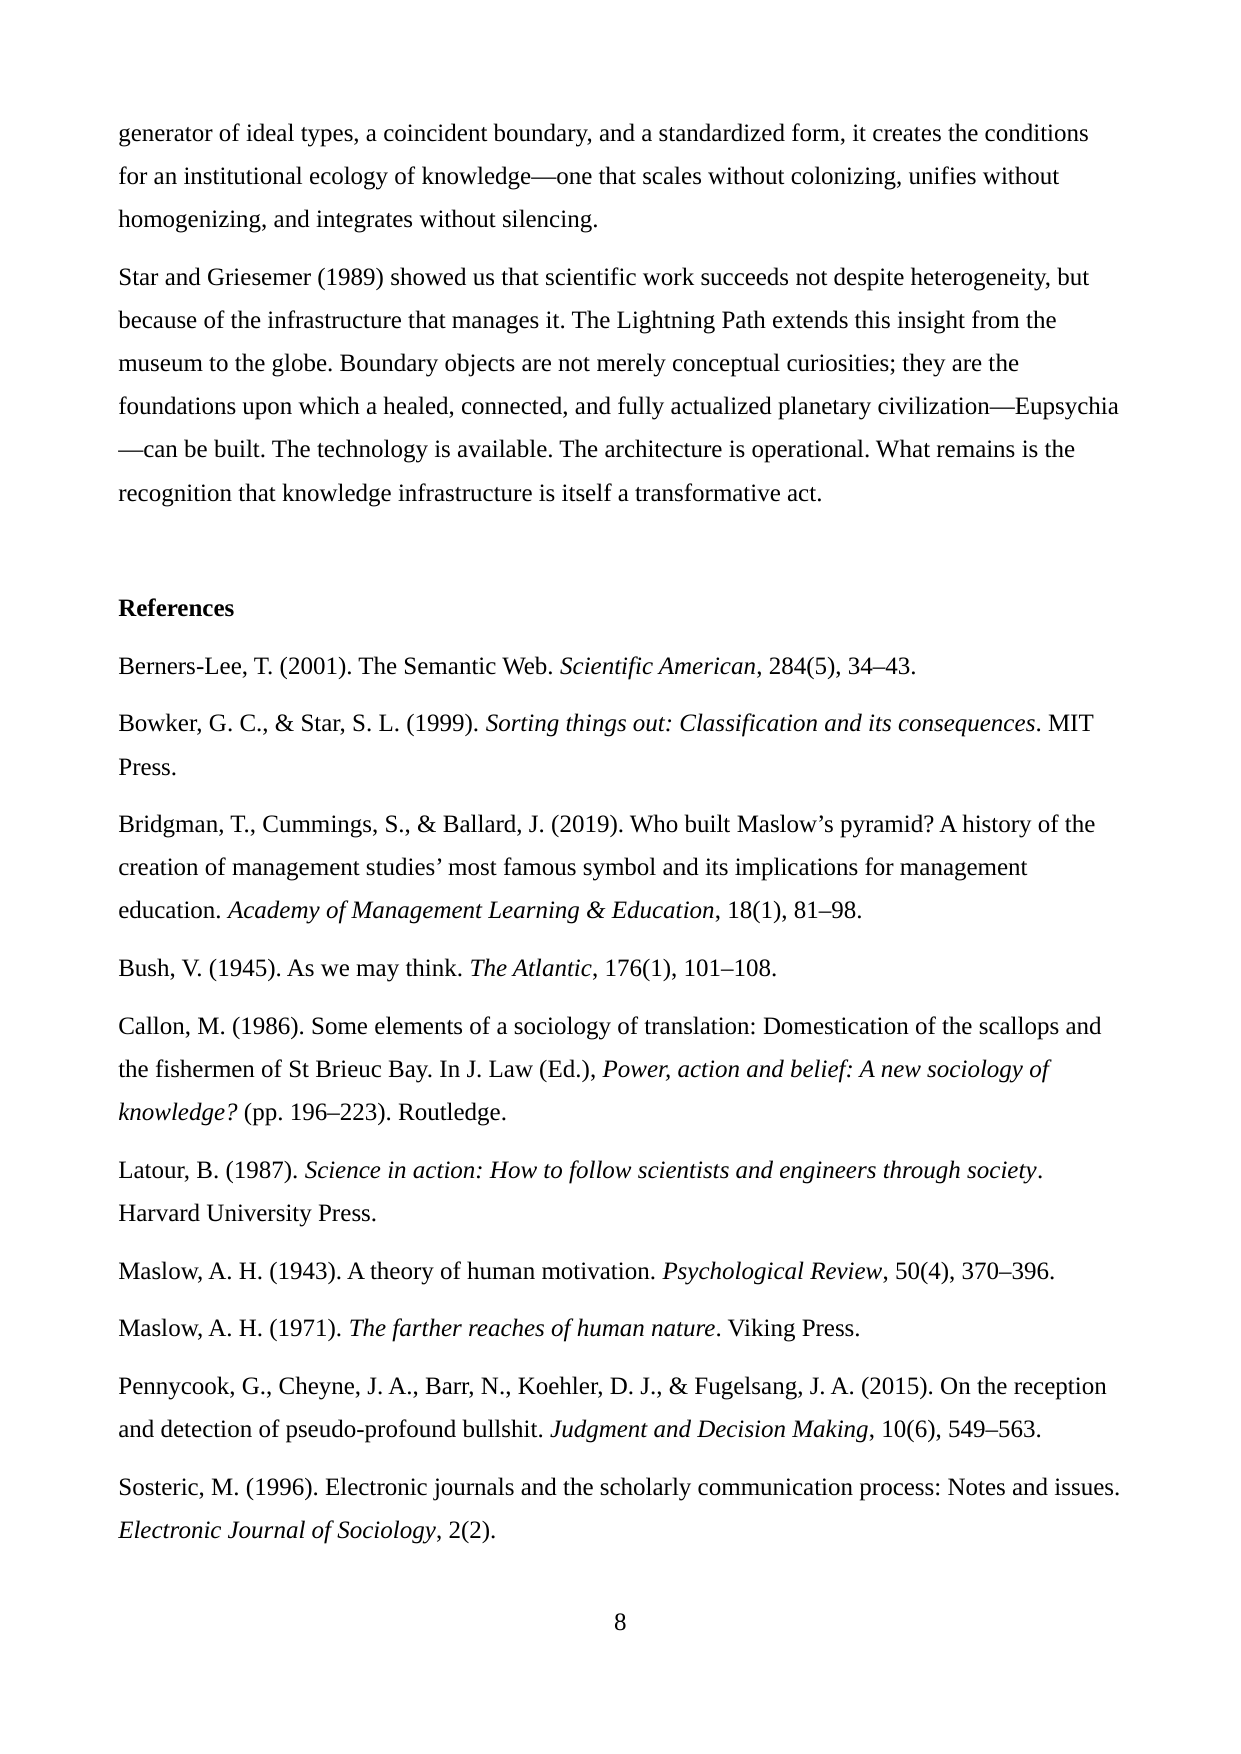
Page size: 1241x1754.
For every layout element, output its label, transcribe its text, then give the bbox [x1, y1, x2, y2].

text Sosteric, M. (1996). Electronic journals and the scholarly communication process: Notes and issues. Electronic Journal of Sociology, 2(2). [118, 1472, 1122, 1544]
text Star and Griesemer (1989) showed us that scientific work succeeds not despite heterogeneity, but because of the infrastructure that manages it. The Lightning Path extends this insight from the museum to the globe. Boundary objects are not merely conceptual curiosities; they are the foundations upon which a healed, connected, and fully actualized planetary civilization—Eupsychia—can be built. The technology is available. The architecture is operational. What remains is the recognition that knowledge infrastructure is itself a transformative act. [118, 262, 1122, 506]
text Bush, V. (1945). As we may think. The Atlantic, 176(1), 101–108. [118, 953, 1122, 982]
text References [118, 593, 1122, 622]
text Pennycook, G., Cheyne, J. A., Barr, N., Koehler, D. J., & Fugelsang, J. A. (2015). On the reception and detection of pseudo-profound bullshit. Judgment and Decision Making, 10(6), 549–563. [118, 1371, 1122, 1443]
text Maslow, A. H. (1971). The farther reaches of human nature. Viking Press. [118, 1313, 1122, 1342]
text Bridgman, T., Cummings, S., & Ballard, J. (2019). Who built Maslow’s pyramid? A history of the creation of management studies’ most famous symbol and its implications for management education. Academy of Management Learning & Education, 18(1), 81–98. [118, 809, 1122, 924]
text Latour, B. (1987). Science in action: How to follow scientists and engineers through society. Harvard University Press. [118, 1155, 1122, 1227]
text Callon, M. (1986). Some elements of a sociology of translation: Domestication of the scallops and the fishermen of St Brieuc Bay. In J. Law (Ed.), Power, action and belief: A new sociology of knowledge? (pp. 196–223). Routledge. [118, 1011, 1122, 1126]
text Maslow, A. H. (1943). A theory of human motivation. Psychological Review, 50(4), 370–396. [118, 1256, 1122, 1284]
text Bowker, G. C., & Star, S. L. (1999). Sorting things out: Classification and its consequences. MIT Press. [118, 708, 1122, 780]
text Berners-Lee, T. (2001). The Semantic Web. Scientific American, 284(5), 34–43. [118, 651, 1122, 679]
text generator of ideal types, a coincident boundary, and a standardized form, it creates the conditions for an institutional ecology of knowledge—one that scales without colonizing, unifies without homogenizing, and integrates without silencing. [118, 118, 1122, 233]
